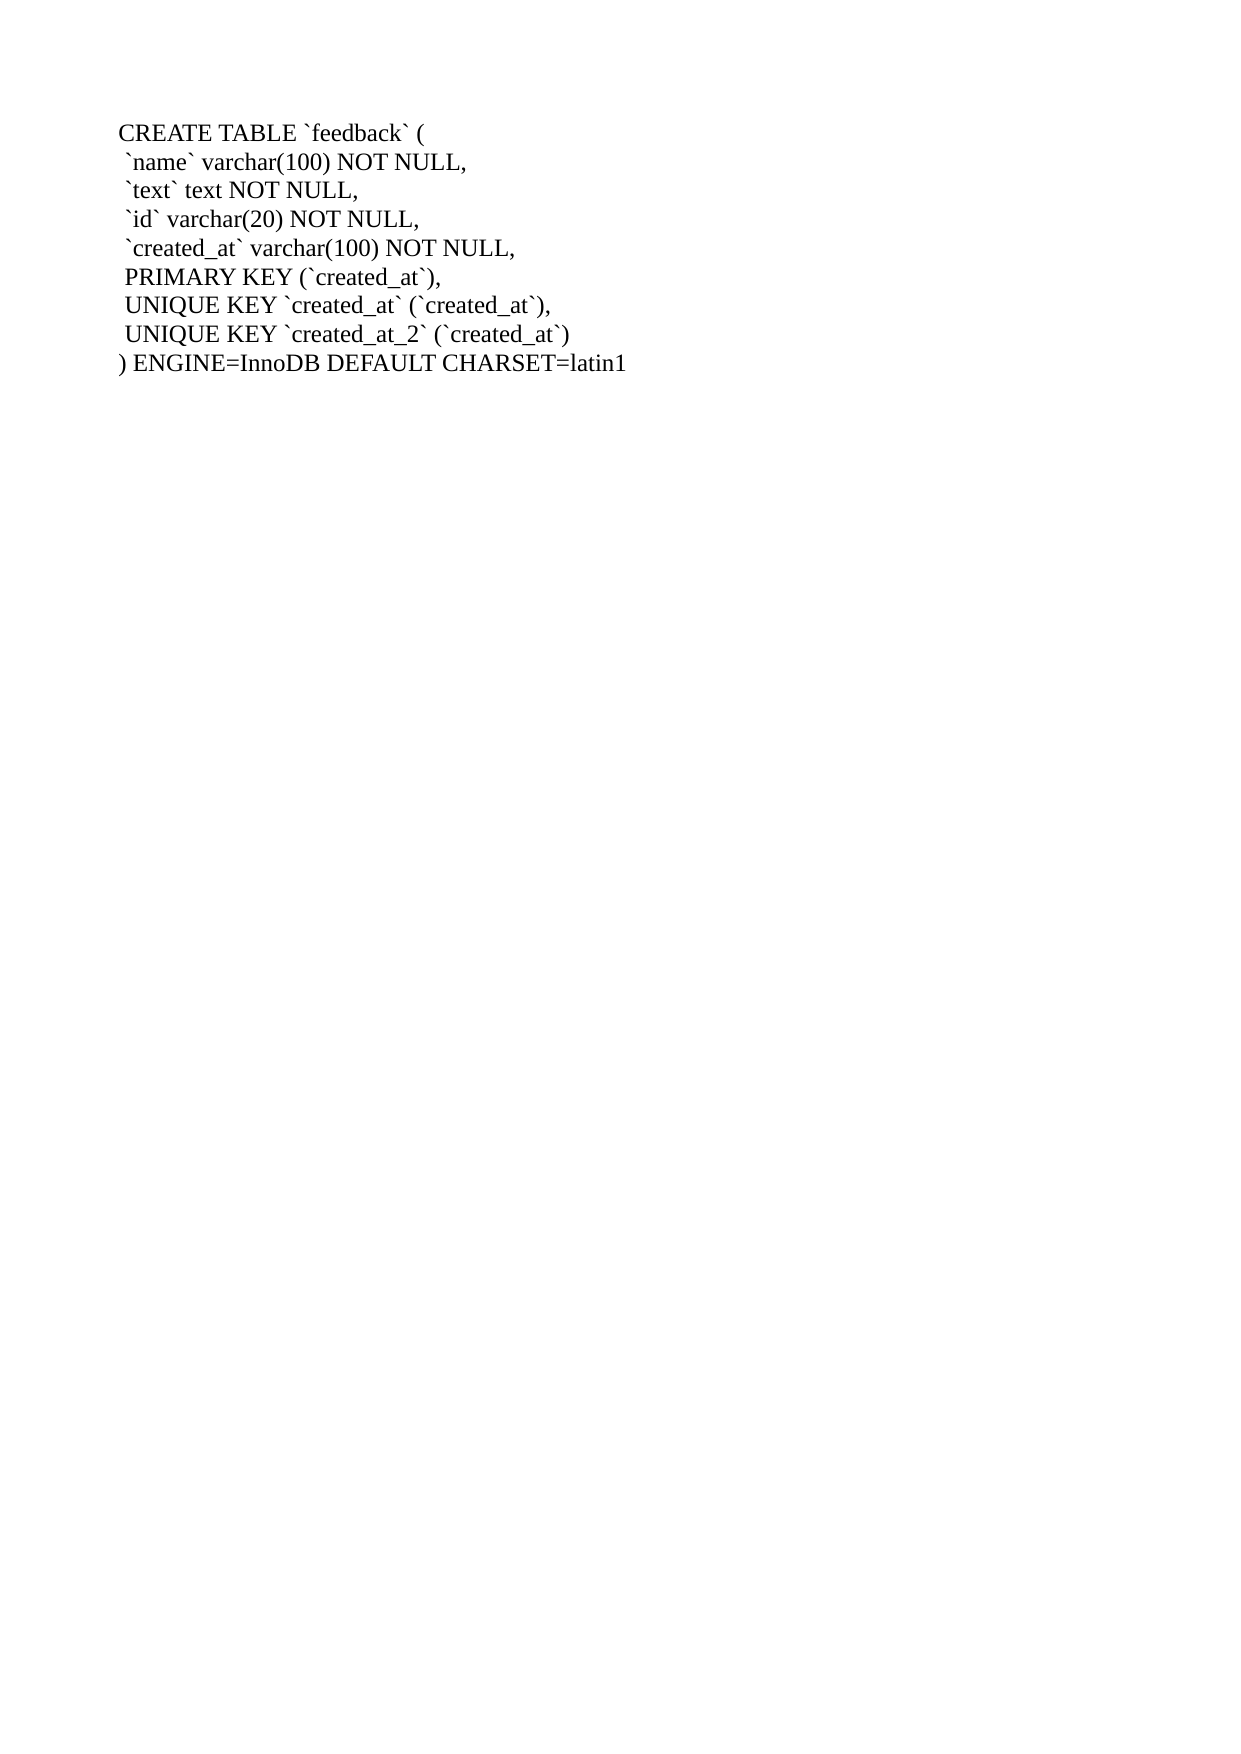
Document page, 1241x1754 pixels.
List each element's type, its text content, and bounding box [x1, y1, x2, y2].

text CREATE TABLE `feedback` ( `name` varchar(100) NOT NULL, `text` text NOT NULL, `id` varchar(20) NOT NULL, `created_at` varchar(100) NOT NULL, PRIMARY KEY (`created_at`), UNIQUE KEY `created_at` (`created_at`), UNIQUE KEY `created_at_2` (`created_at`) ) ENGINE=InnoDB DEFAULT CHARSET=latin1 [118, 118, 1122, 377]
